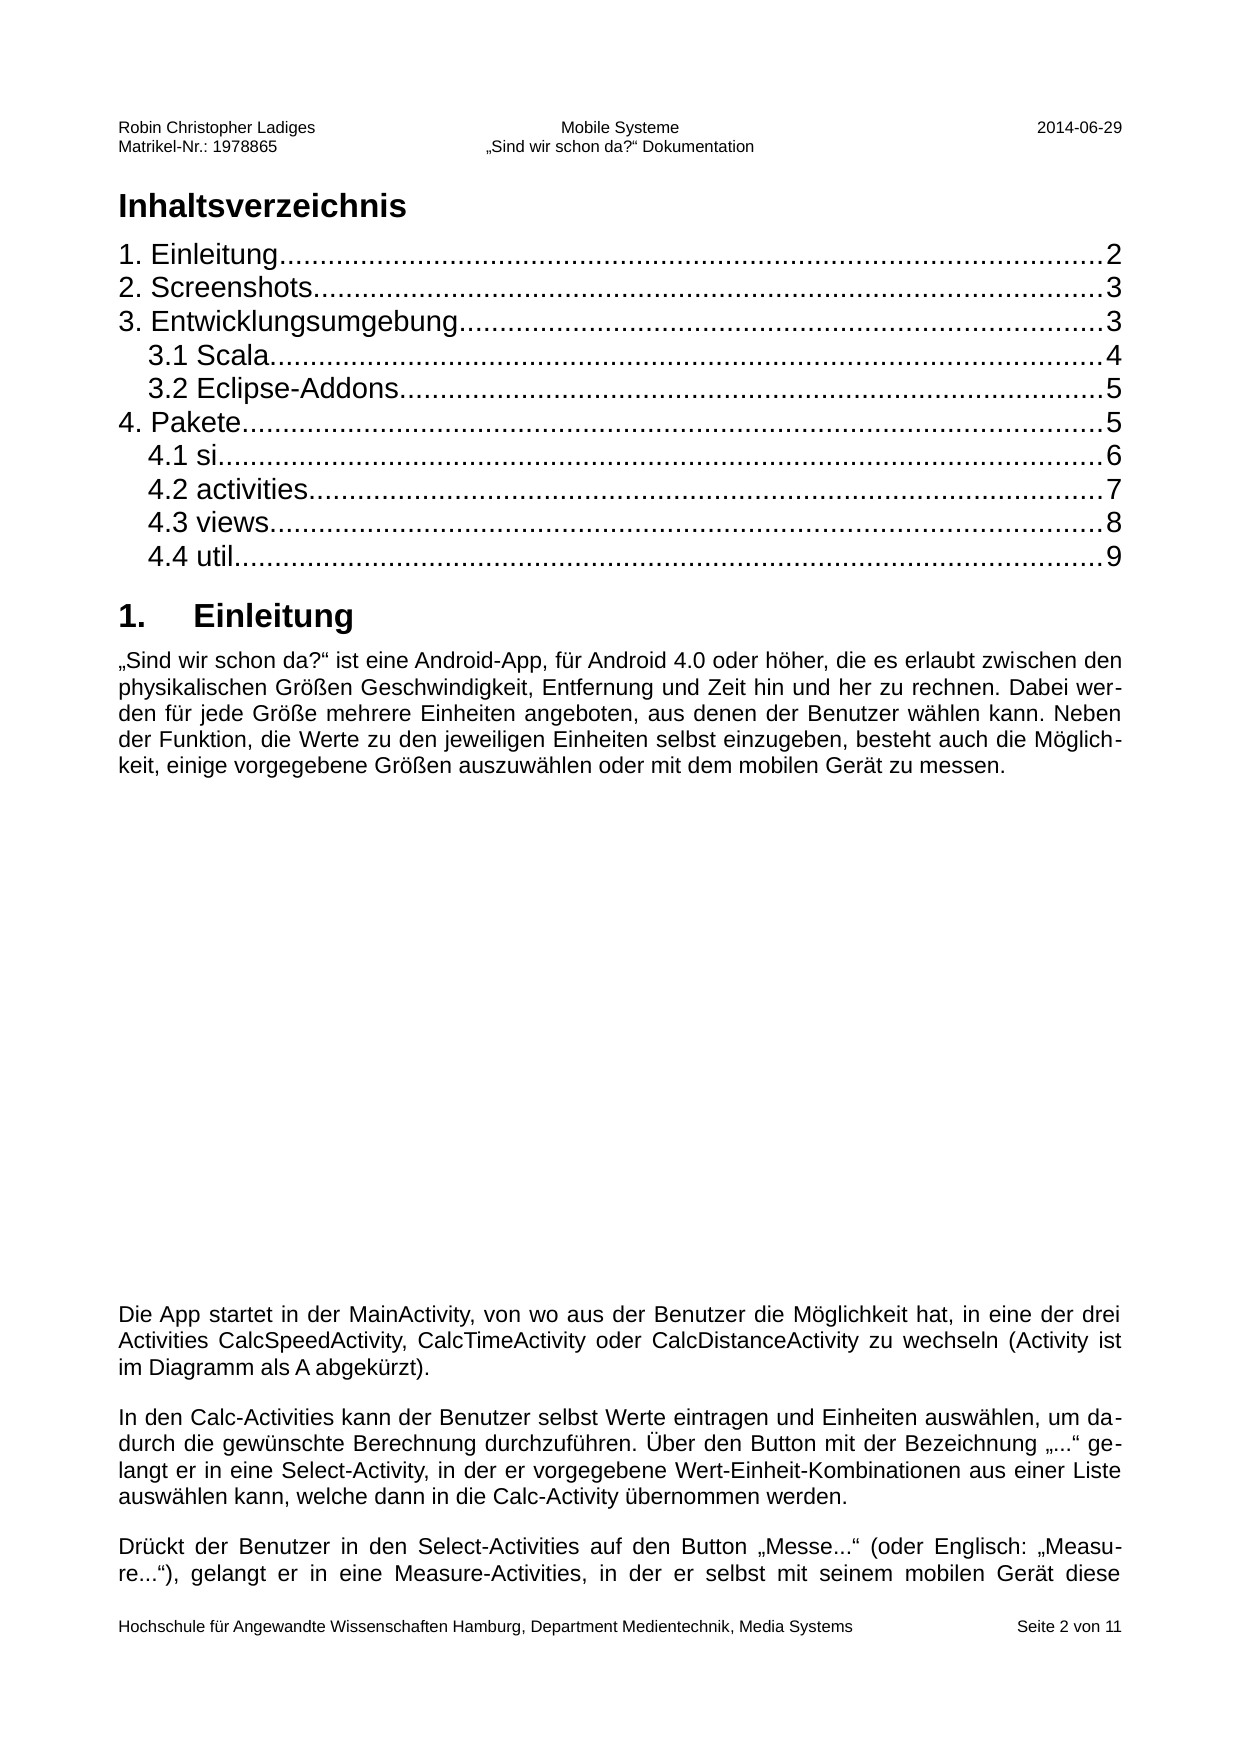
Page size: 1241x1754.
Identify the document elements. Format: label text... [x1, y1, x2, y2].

subtitle 1. Einleitung [118, 596, 1122, 635]
text 4.3 views 8 [148, 505, 1122, 539]
text „Sind wir schon da?“ ist eine Android-App, für Android 4.0 oder höher, die es erlaubt zwi­schen den physikalischen Größen Geschwindigkeit, Entfernung und Zeit hin und her zu rechnen. Dabei wer­den für jede Größe meh­rere Einheiten angeboten, aus denen der Benutzer wählen kann. Neben der Funktion, die Werte zu den jeweiligen Einheiten selbst einzugeben, besteht auch die Möglich­keit, einige vorgegebene Grö­ßen auszuwählen oder mit dem mobilen Gerät zu messen. [118, 647, 1122, 779]
text 3. Entwicklungsumgebung 3 [118, 304, 1122, 337]
text Die App startet in der MainActivity, von wo aus der Benutzer die Möglichkeit hat, in eine der drei Activities CalcSpeedActivity, CalcTimeActivity oder CalcDistanceActivity zu wechseln (Activity ist im Diagramm als A abgekürzt). [118, 1301, 1122, 1380]
text 4.2 activities 7 [148, 472, 1122, 505]
text In den Calc-Activities kann der Benutzer selbst Werte eintragen und Einheiten auswählen, um da­durch die gewünschte Berechnung durchzuführen. Über den Button mit der Bezeichnung „...“ ge­langt er in eine Select-Activity, in der er vorgegebene Wert-Einheit-Kombinationen aus einer Liste auswählen kann, welche dann in die Calc-Activity übernommen werden. [118, 1404, 1122, 1509]
text Drückt der Benutzer in den Select-Activities auf den Button „Messe...“ (oder Englisch: „Measu­re...“), gelangt er in eine Measure-Activities, in der er selbst mit seinem mobilen Gerät diese [118, 1533, 1122, 1586]
subtitle Inhaltsverzeichnis [118, 186, 1122, 224]
text 2. Screenshots 3 [118, 270, 1122, 304]
text 1. Einleitung 2 [118, 237, 1122, 270]
text 4.4 util 9 [148, 539, 1122, 572]
text 4.1 si 6 [148, 438, 1122, 472]
text 3.2 Eclipse-Addons 5 [148, 371, 1122, 404]
text 4. Pakete 5 [118, 404, 1122, 438]
text 3.1 Scala 4 [148, 337, 1122, 371]
